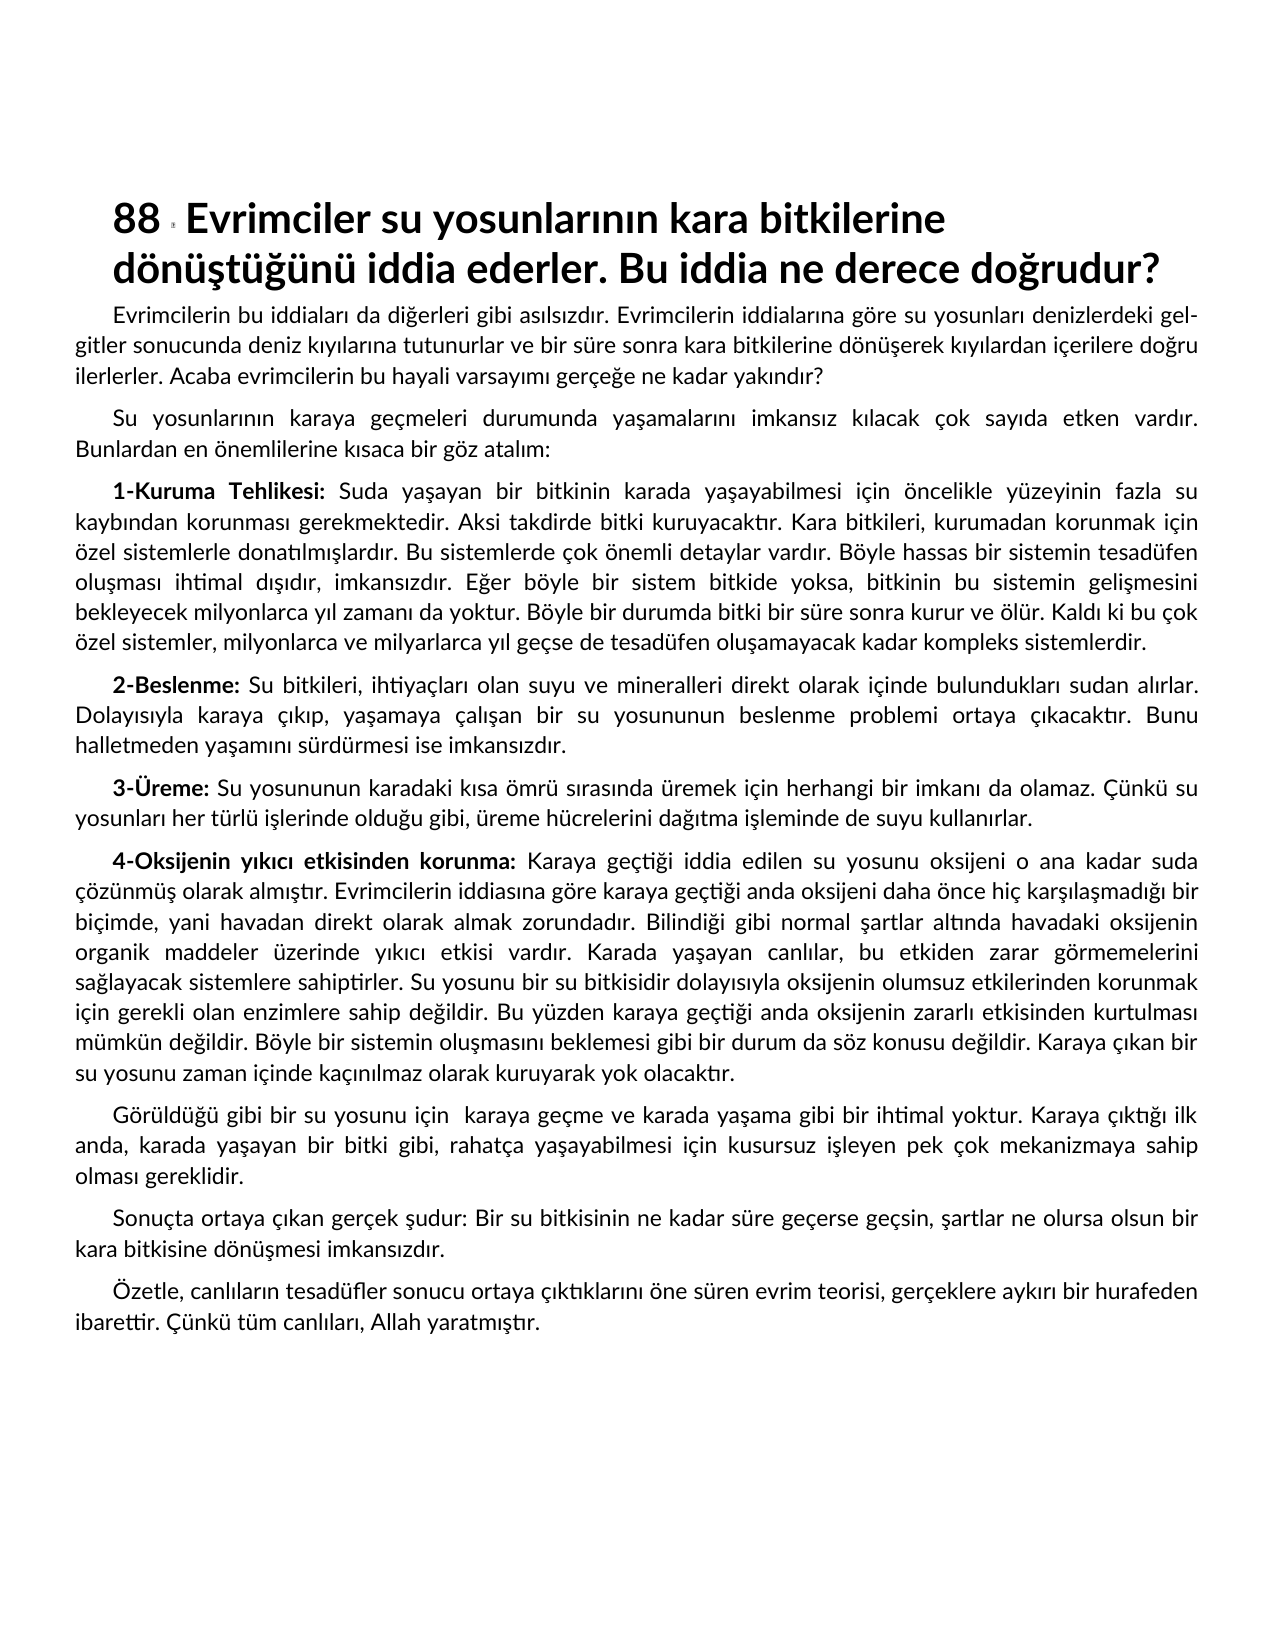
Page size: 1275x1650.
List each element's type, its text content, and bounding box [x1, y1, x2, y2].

text 1-Kuruma Tehlikesi: Suda yaşayan bir bitkinin karada yaşayabilmesi için öncelikle yüzeyinin fazla su kaybından korunması gerekmektedir. Aksi takdirde bitki kuruyacaktır. Kara bitkileri, kurumadan korunmak için özel sistemlerle donatılmışlardır. Bu sistemlerde çok önemli detaylar vardır. Böyle hassas bir sistemin tesadüfen oluşması ihtimal dışıdır, imkansızdır. Eğer böyle bir sistem bitkide yoksa, bitkinin bu sistemin gelişmesini bekleyecek milyonlarca yıl zamanı da yoktur. Böyle bir durumda bitki bir süre sonra kurur ve ölür. Kaldı ki bu çok özel sistemler, milyonlarca ve milyarlarca yıl geçse de tesadüfen oluşamayacak kadar kompleks sistemlerdir. [75, 477, 1200, 656]
text 3-Üreme: Su yosununun karadaki kısa ömrü sırasında üremek için herhangi bir imkanı da olamaz. Çünkü su yosunları her türlü işlerinde olduğu gibi, üreme hücrelerini dağıtma işleminde de suyu kullanırlar. [75, 774, 1200, 832]
text Görüldüğü gibi bir su yosunu için karaya geçme ve karada yaşama gibi bir ihtimal yoktur. Karaya çıktığı ilk anda, karada yaşayan bir bitki gibi, rahatça yaşayabilmesi için kusursuz işleyen pek çok mekanizmaya sahip olması gereklidir. [75, 1101, 1200, 1189]
text Su yosunlarının karaya geçmeleri durumunda yaşamalarını imkansız kılacak çok sayıda etken vardır. Bunlardan en önemlilerine kısaca bir göz atalım: [75, 404, 1200, 462]
subtitle 88  Evrimciler su yosunlarının kara bitkilerine dönüştüğünü iddia ederler. Bu iddia ne derece doğrudur? [112, 193, 1200, 293]
text Evrimcilerin bu iddiaları da diğerleri gibi asılsızdır. Evrimcilerin iddialarına göre su yosunları denizlerdeki gel-gitler sonucunda deniz kıyılarına tutunurlar ve bir süre sonra kara bitkilerine dönüşerek kıyılardan içerilere doğru ilerlerler. Acaba evrimcilerin bu hayali varsayımı gerçeğe ne kadar yakındır? [75, 301, 1200, 389]
text 2-Beslenme: Su bitkileri, ihtiyaçları olan suyu ve mineralleri direkt olarak içinde bulundukları sudan alırlar. Dolayısıyla karaya çıkıp, yaşamaya çalışan bir su yosununun beslenme problemi ortaya çıkacaktır. Bunu halletmeden yaşamını sürdürmesi ise imkansızdır. [75, 671, 1200, 759]
text 4-Oksijenin yıkıcı etkisinden korunma: Karaya geçtiği iddia edilen su yosunu oksijeni o ana kadar suda çözünmüş olarak almıştır. Evrimcilerin iddiasına göre karaya geçtiği anda oksijeni daha önce hiç karşılaşmadığı bir biçimde, yani havadan direkt olarak almak zorundadır. Bilindiği gibi normal şartlar altında havadaki oksijenin organik maddeler üzerinde yıkıcı etkisi vardır. Karada yaşayan canlılar, bu etkiden zarar görmemelerini sağlayacak sistemlere sahiptirler. Su yosunu bir su bitkisidir dolayısıyla oksijenin olumsuz etkilerinden korunmak için gerekli olan enzimlere sahip değildir. Bu yüzden karaya geçtiği anda oksijenin zararlı etkisinden kurtulması mümkün değildir. Böyle bir sistemin oluşmasını beklemesi gibi bir durum da söz konusu değildir. Karaya çıkan bir su yosunu zaman içinde kaçınılmaz olarak kuruyarak yok olacaktır. [75, 847, 1200, 1086]
text Sonuçta ortaya çıkan gerçek şudur: Bir su bitkisinin ne kadar süre geçerse geçsin, şartlar ne olursa olsun bir kara bitkisine dönüşmesi imkansızdır. [75, 1204, 1200, 1262]
text Özetle, canlıların tesadüfler sonucu ortaya çıktıklarını öne süren evrim teorisi, gerçeklere aykırı bir hurafeden ibarettir. Çünkü tüm canlıları, Allah yaratmıştır. [75, 1277, 1200, 1335]
